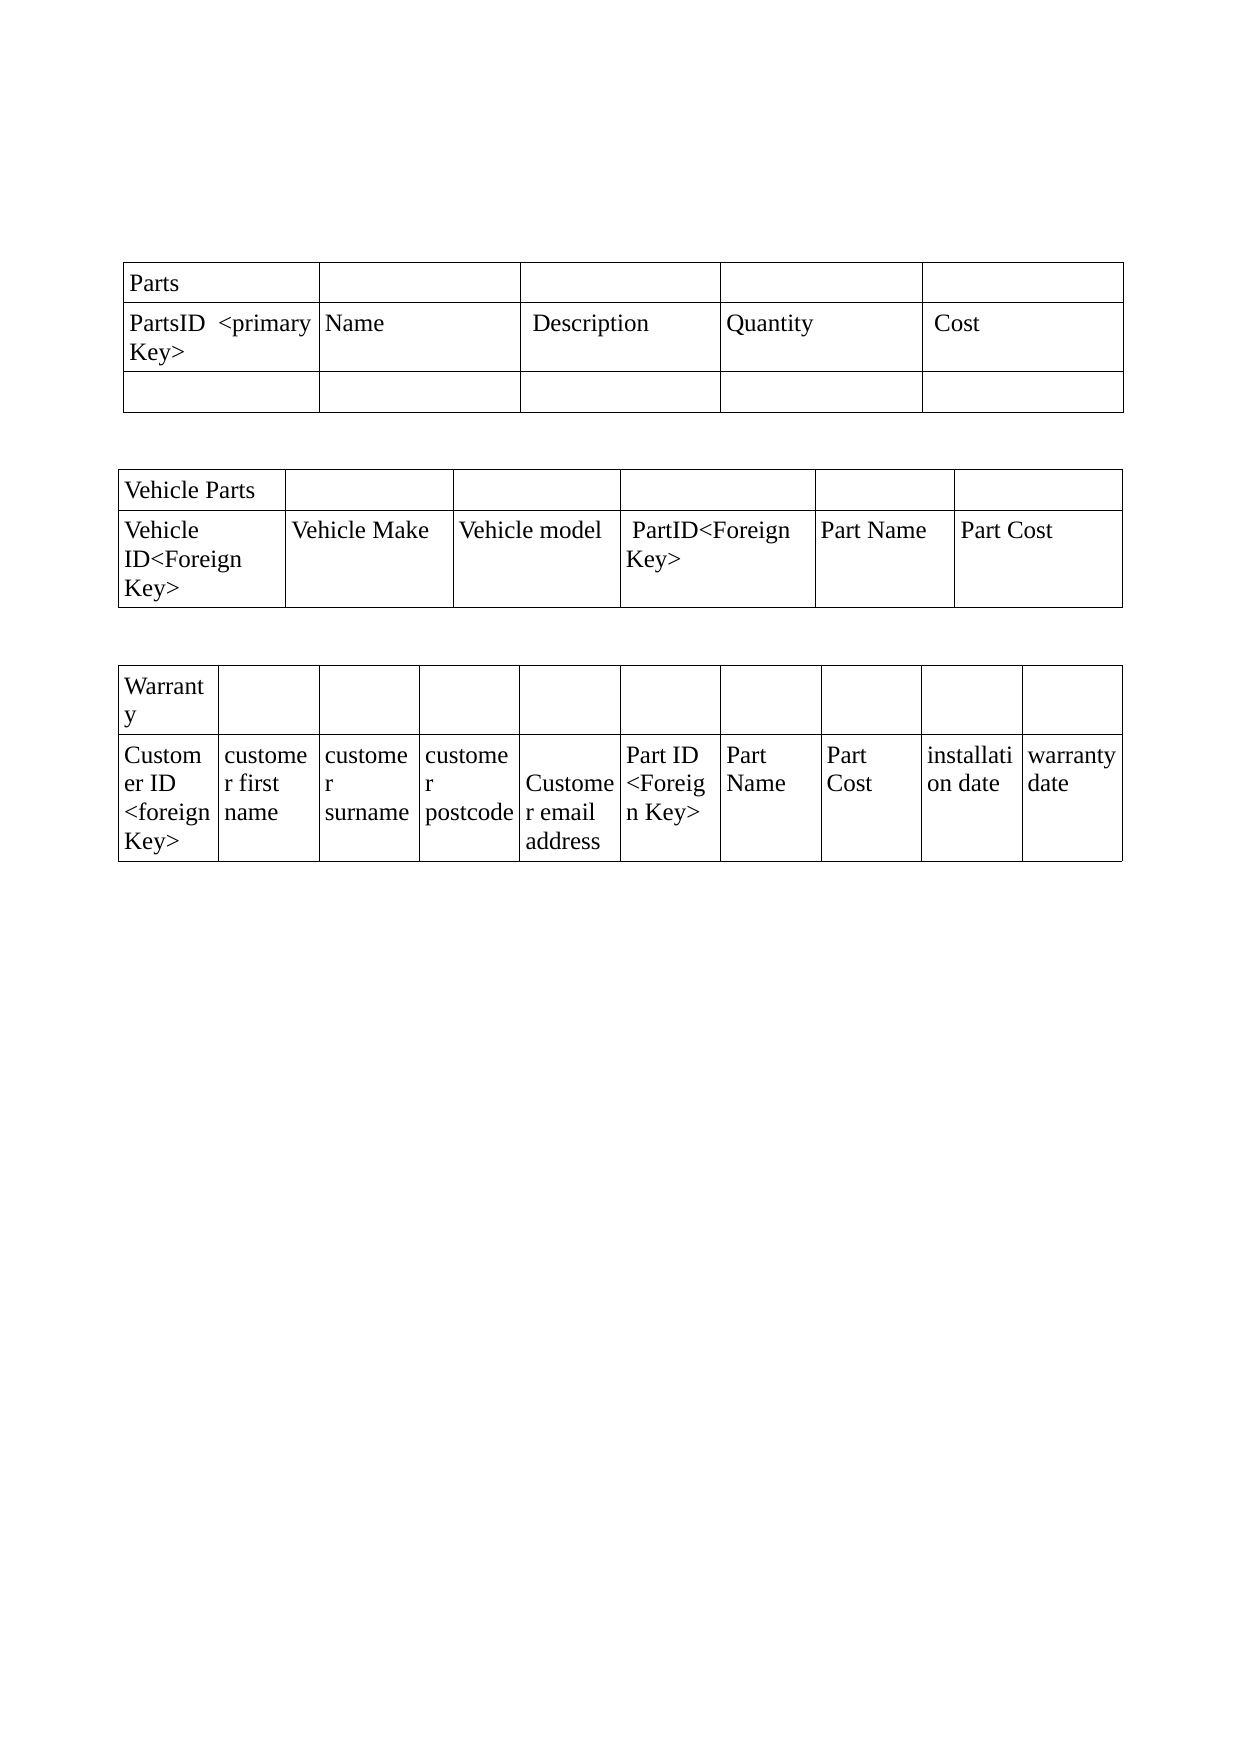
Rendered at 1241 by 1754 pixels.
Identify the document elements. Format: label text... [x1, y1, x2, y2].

table_header [822, 666, 921, 734]
table_cell Part Name [816, 511, 954, 607]
table_cell Part Cost [822, 735, 921, 861]
table_cell Description [521, 303, 720, 371]
table_header [1023, 666, 1122, 734]
table_header [454, 470, 620, 509]
table_header Warranty [119, 666, 218, 734]
table_cell Quantity [721, 303, 922, 371]
table_cell Cost [923, 303, 1123, 371]
table_header [420, 666, 519, 734]
table_cell installation date [922, 735, 1022, 861]
table_cell Name [320, 303, 520, 371]
table_cell PartsID <primary Key> [124, 303, 319, 371]
table_cell PartID<Foreign Key> [621, 511, 815, 607]
table_cell [923, 372, 1123, 412]
table_header Vehicle Parts [119, 470, 285, 509]
table_header [816, 470, 954, 509]
table_header [286, 470, 453, 509]
table_header [955, 470, 1122, 509]
table_header [219, 666, 319, 734]
table_header [520, 666, 620, 734]
table_cell Customer ID <foreign Key> [119, 735, 218, 861]
table_cell Part ID <Foreign Key> [621, 735, 720, 861]
table_cell Vehicle ID<Foreign Key> [119, 511, 285, 607]
table_cell warranty date [1023, 735, 1122, 861]
table_cell Vehicle Make [286, 511, 453, 607]
table_cell Part Name [721, 735, 821, 861]
table_cell Customer email address [520, 735, 620, 861]
table_cell [124, 372, 319, 412]
table_cell [721, 372, 922, 412]
table_header [922, 666, 1022, 734]
table_cell [521, 372, 720, 412]
table_cell [320, 372, 520, 412]
table_cell Vehicle model [454, 511, 620, 607]
table_header [621, 666, 720, 734]
table_cell Part Cost [955, 511, 1122, 607]
table_cell customer surname [320, 735, 419, 861]
table_header [621, 470, 815, 509]
table_header [721, 666, 821, 734]
table_header [320, 666, 419, 734]
table_cell customer first name [219, 735, 319, 861]
table_header [521, 263, 720, 302]
table_header [320, 263, 520, 302]
table_header Parts [124, 263, 319, 302]
table_cell customer postcode [420, 735, 519, 861]
table_header [923, 263, 1123, 302]
table_header [721, 263, 922, 302]
